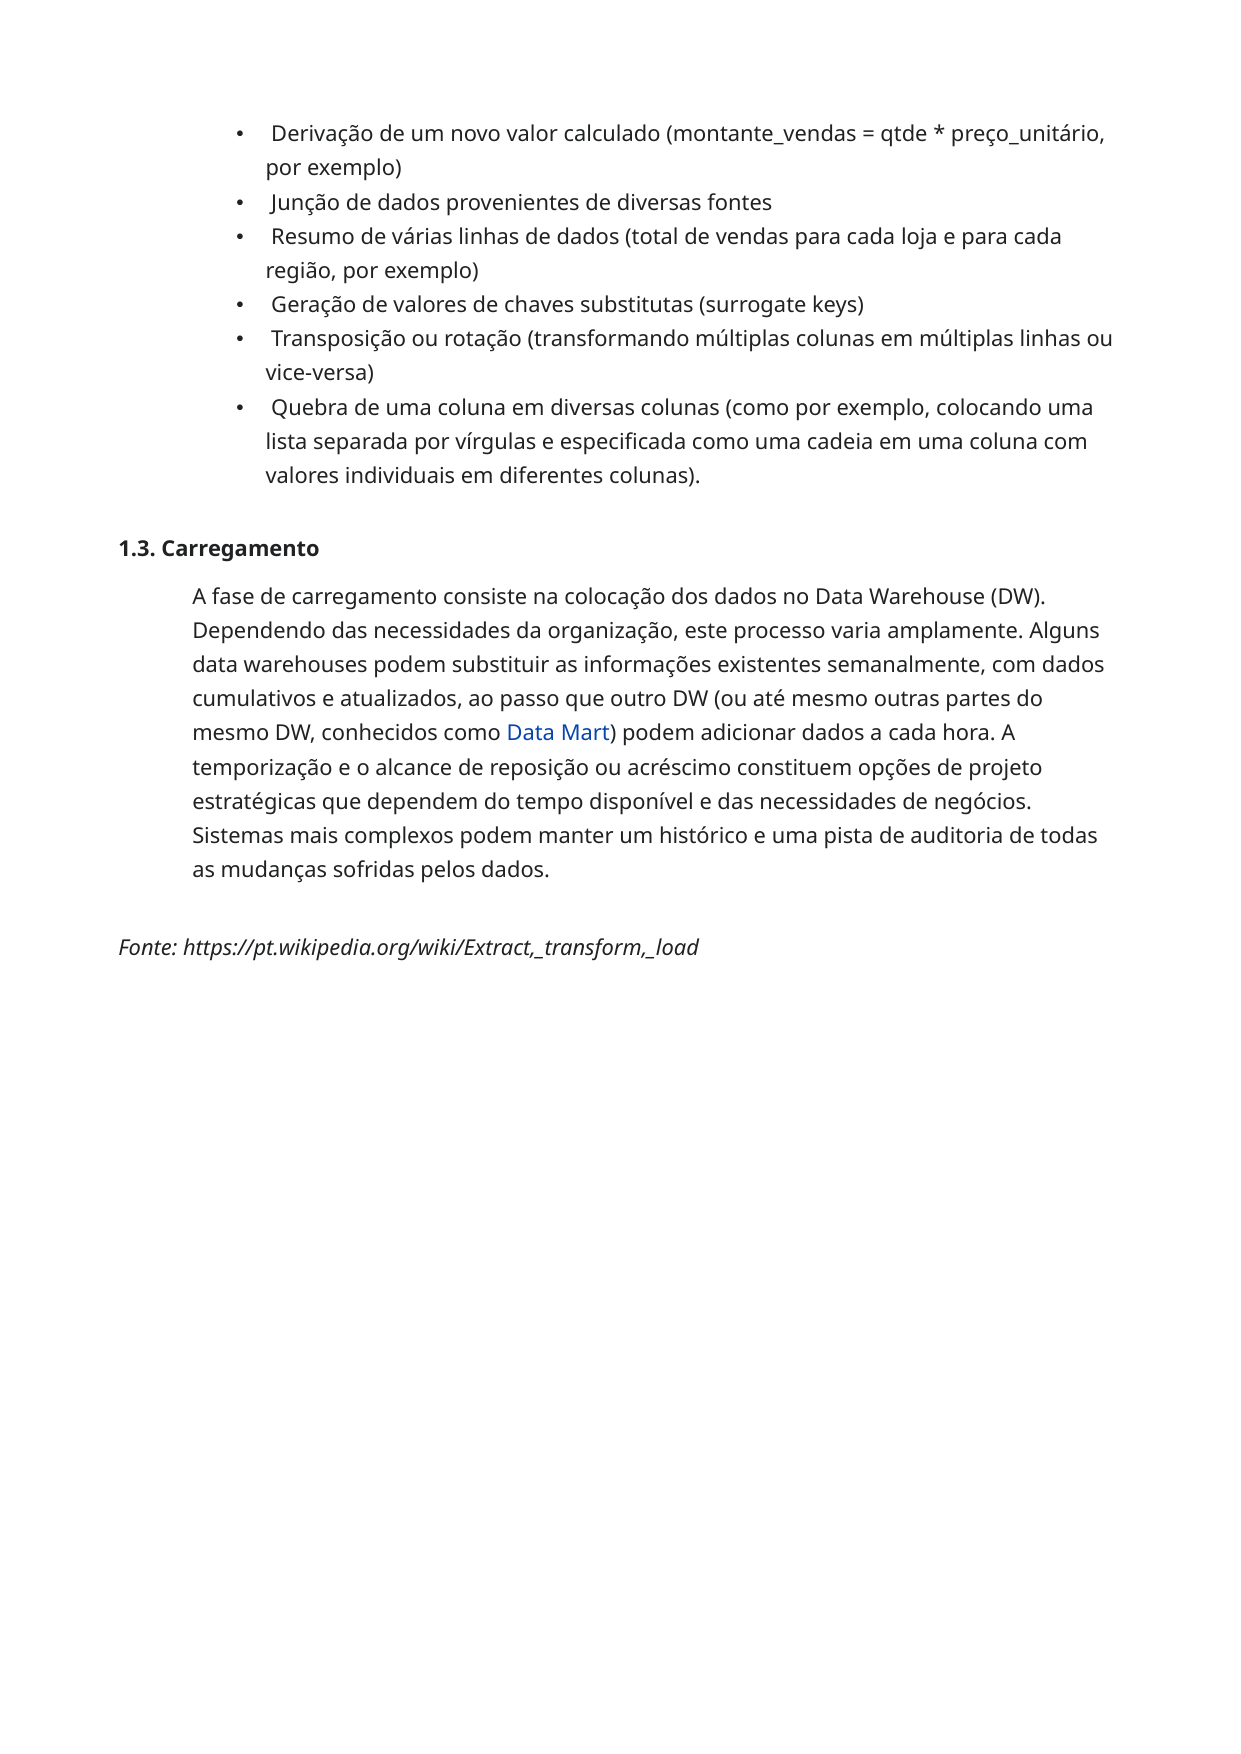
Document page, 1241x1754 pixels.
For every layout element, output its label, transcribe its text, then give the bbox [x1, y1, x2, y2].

list Geração de valores de chaves substitutas (surrogate keys) [236, 289, 1122, 319]
list Derivação de um novo valor calculado (montante_vendas = qtde * preço_unitário, por exemplo) [236, 118, 1122, 182]
list Quebra de uma coluna em diversas colunas (como por exemplo, colocando uma lista separada por vírgulas e especificada como uma cadeia em uma coluna com valores individuais em diferentes colunas). [236, 391, 1122, 489]
text Fonte: https://pt.wikipedia.org/wiki/Extract,_transform,_load [118, 932, 1122, 961]
list Junção de dados provenientes de diversas fontes [236, 186, 1122, 216]
subtitle 1.3. Carregamento [118, 533, 1122, 563]
list Resumo de várias linhas de dados (total de vendas para cada loja e para cada região, por exemplo) [236, 221, 1122, 284]
text A fase de carregamento consiste na colocação dos dados no Data Warehouse (DW). Dependendo das necessidades da organização, este processo varia amplamente. Alguns data warehouses podem substituir as informações existentes semanalmente, com dados cumulativos e atualizados, ao passo que outro DW (ou até mesmo outras partes do mesmo DW, conhecidos como Data Mart) podem adicionar dados a cada hora. A temporização e o alcance de reposição ou acréscimo constituem opções de projeto estratégicas que dependem do tempo disponível e das necessidades de negócios. Sistemas mais complexos podem manter um histórico e uma pista de auditoria de todas as mudanças sofridas pelos dados. [192, 581, 1122, 884]
list Transposição ou rotação (transformando múltiplas colunas em múltiplas linhas ou vice-versa) [236, 323, 1122, 387]
